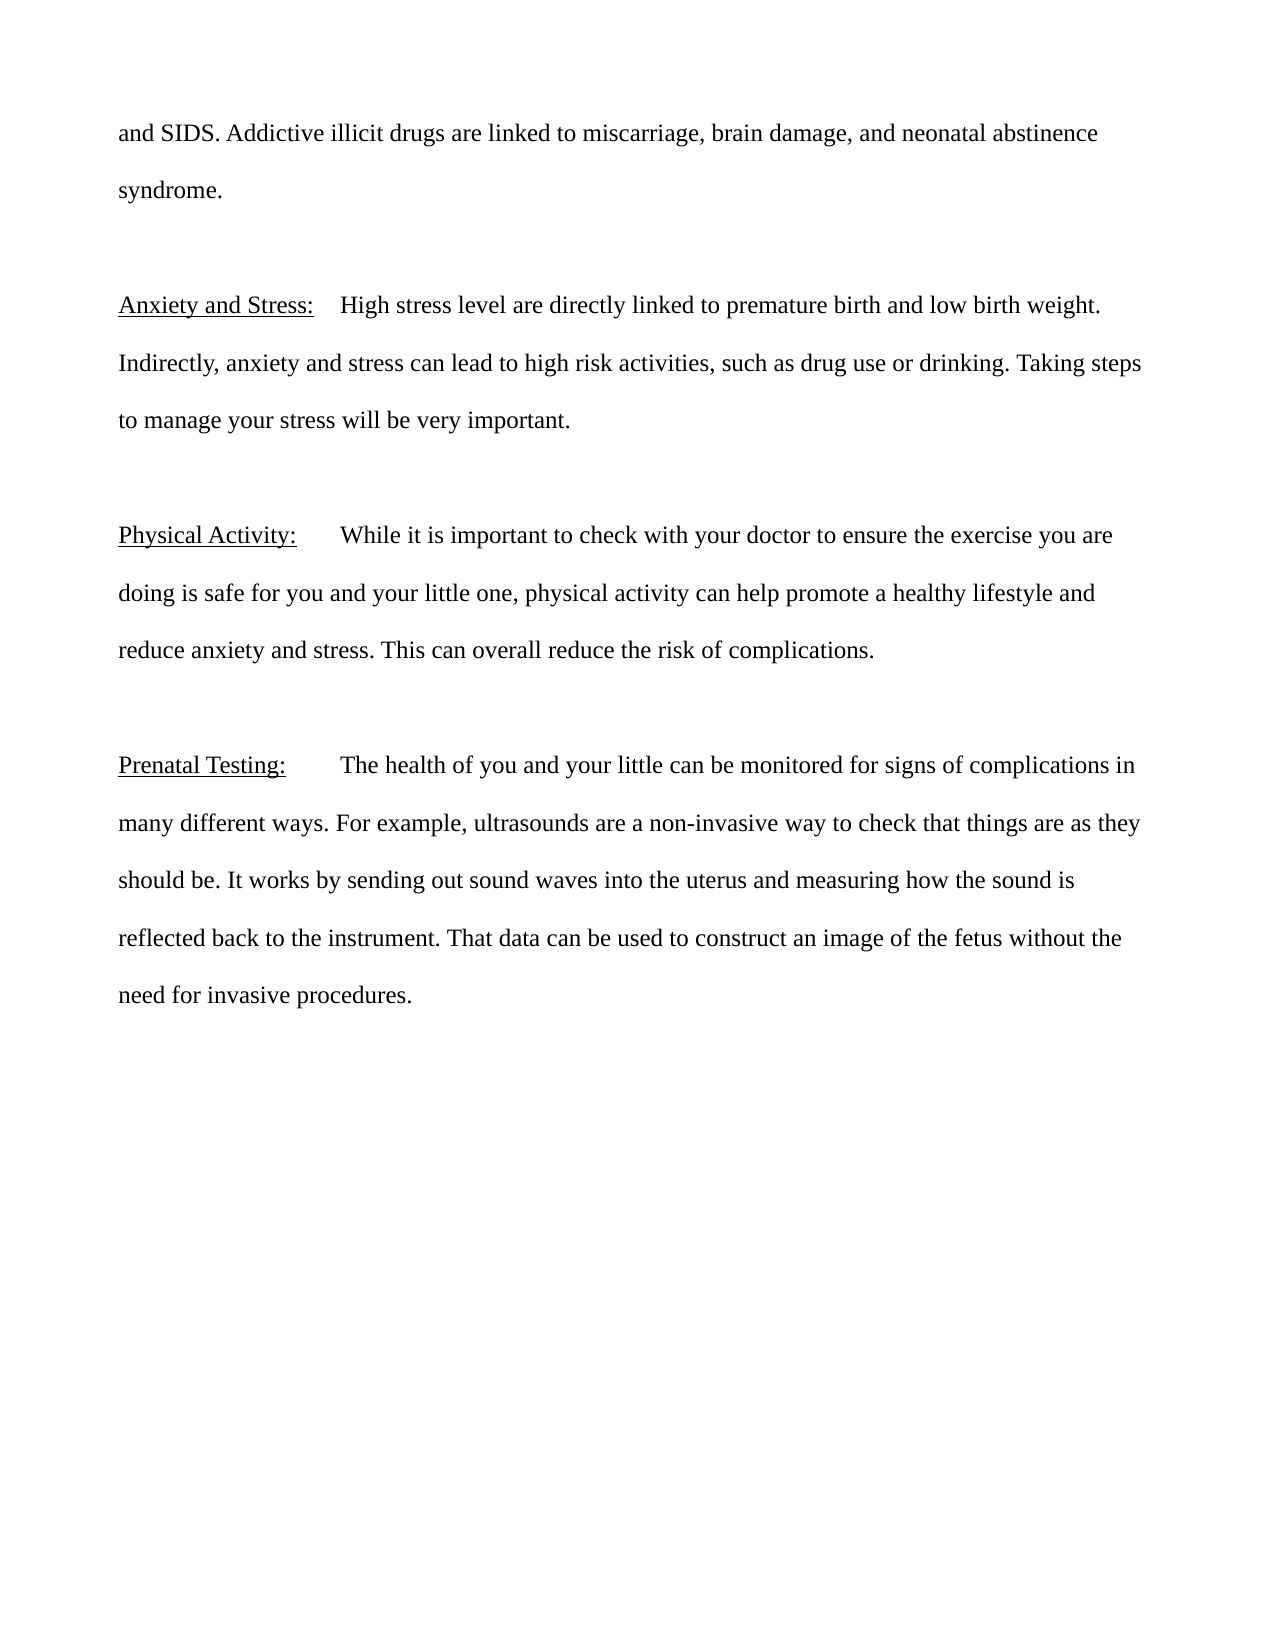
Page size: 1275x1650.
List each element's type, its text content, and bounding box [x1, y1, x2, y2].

text Physical Activity: While it is important to check with your doctor to ensure the exercise you are doing is safe for you and your little one, physical activity can help promote a healthy lifestyle and reduce anxiety and stress. This can overall reduce the risk of complications. [118, 521, 1157, 664]
text and SIDS. Addictive illicit drugs are linked to miscarriage, brain damage, and neonatal abstinence syndrome. [118, 118, 1157, 204]
text Anxiety and Stress: High stress level are directly linked to premature birth and low birth weight. Indirectly, anxiety and stress can lead to high risk activities, such as drug use or drinking. Taking steps to manage your stress will be very important. [118, 291, 1157, 434]
text Prenatal Testing: The health of you and your little can be monitored for signs of complications in many different ways. For example, ultrasounds are a non-invasive way to check that things are as they should be. It works by sending out sound waves into the uterus and measuring how the sound is reflected back to the instrument. That data can be used to construct an image of the fetus without the need for invasive procedures. [118, 751, 1157, 1009]
